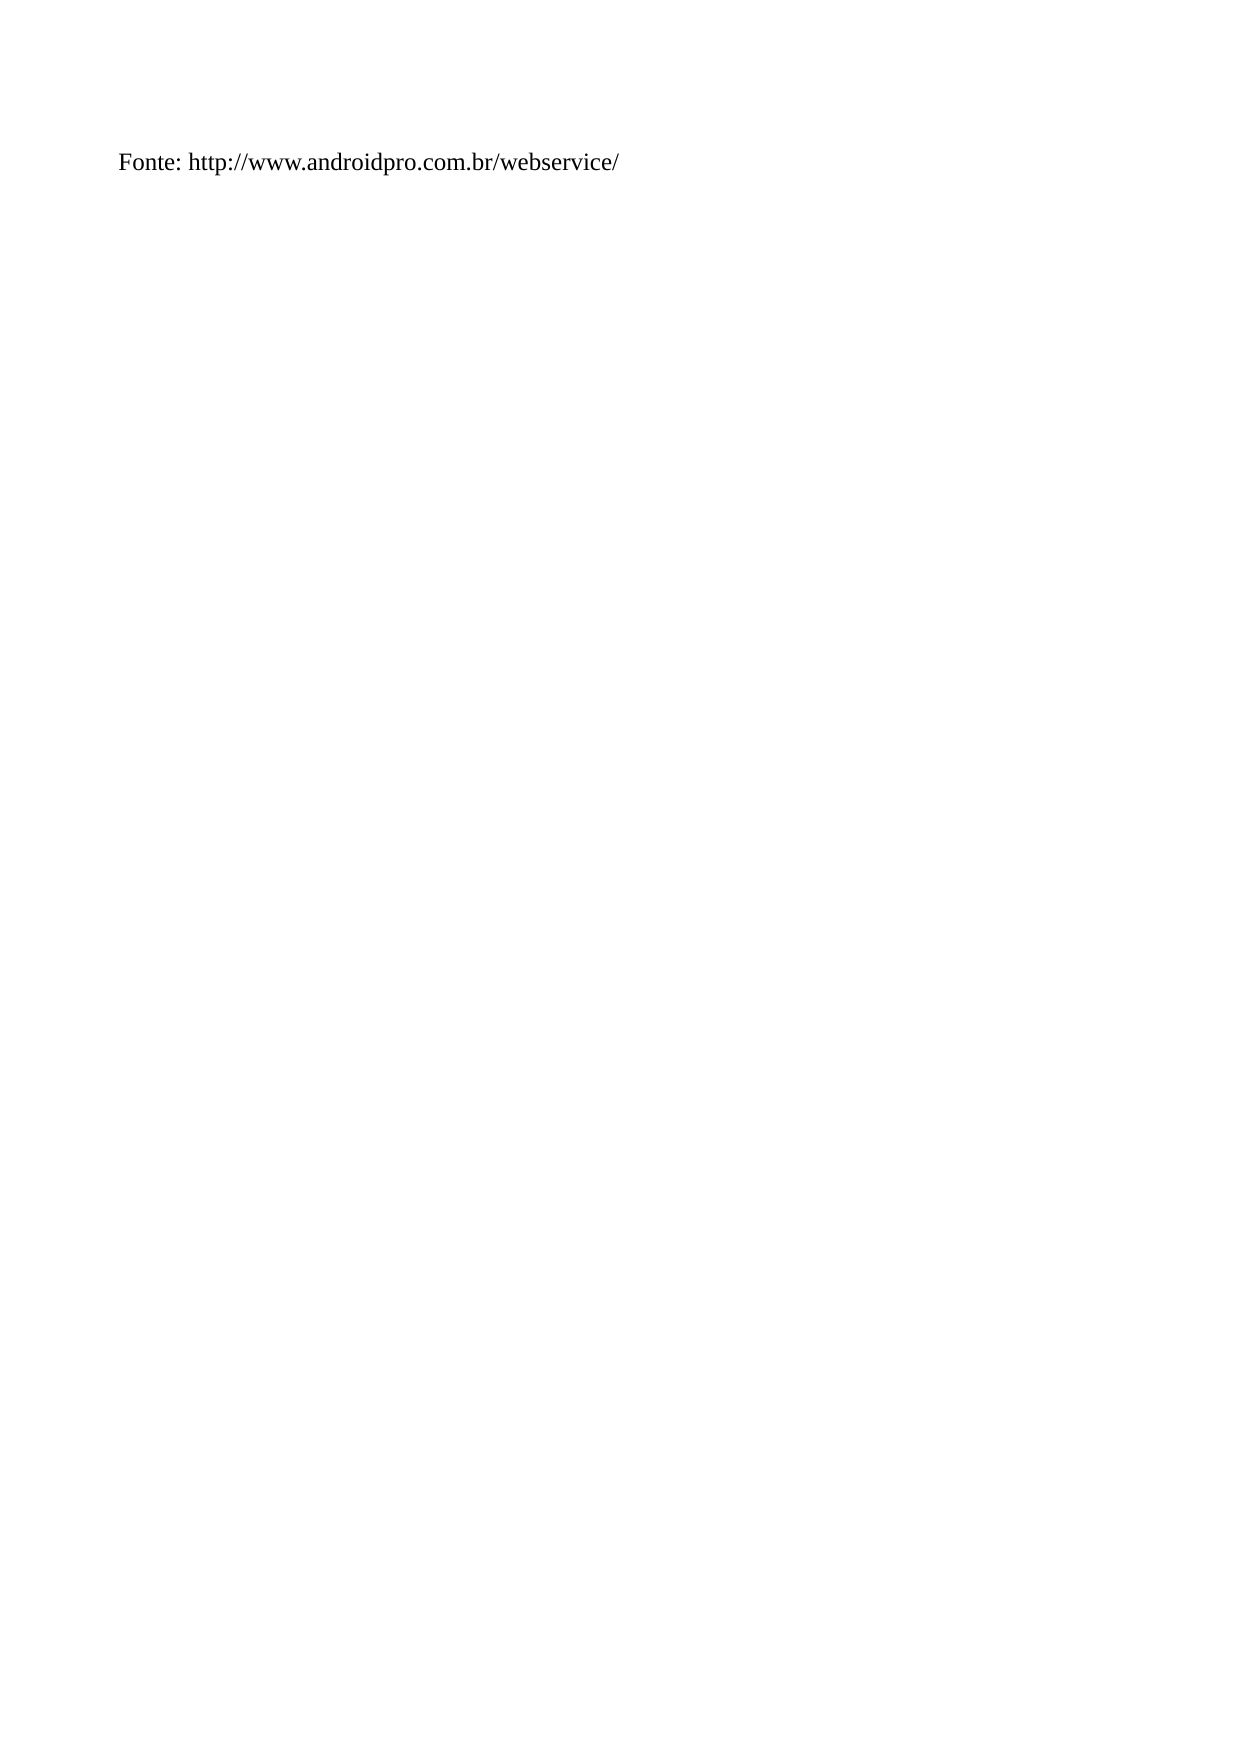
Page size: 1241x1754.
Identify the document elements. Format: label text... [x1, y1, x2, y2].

text Fonte: http://www.androidpro.com.br/webservice/ [118, 147, 1122, 176]
